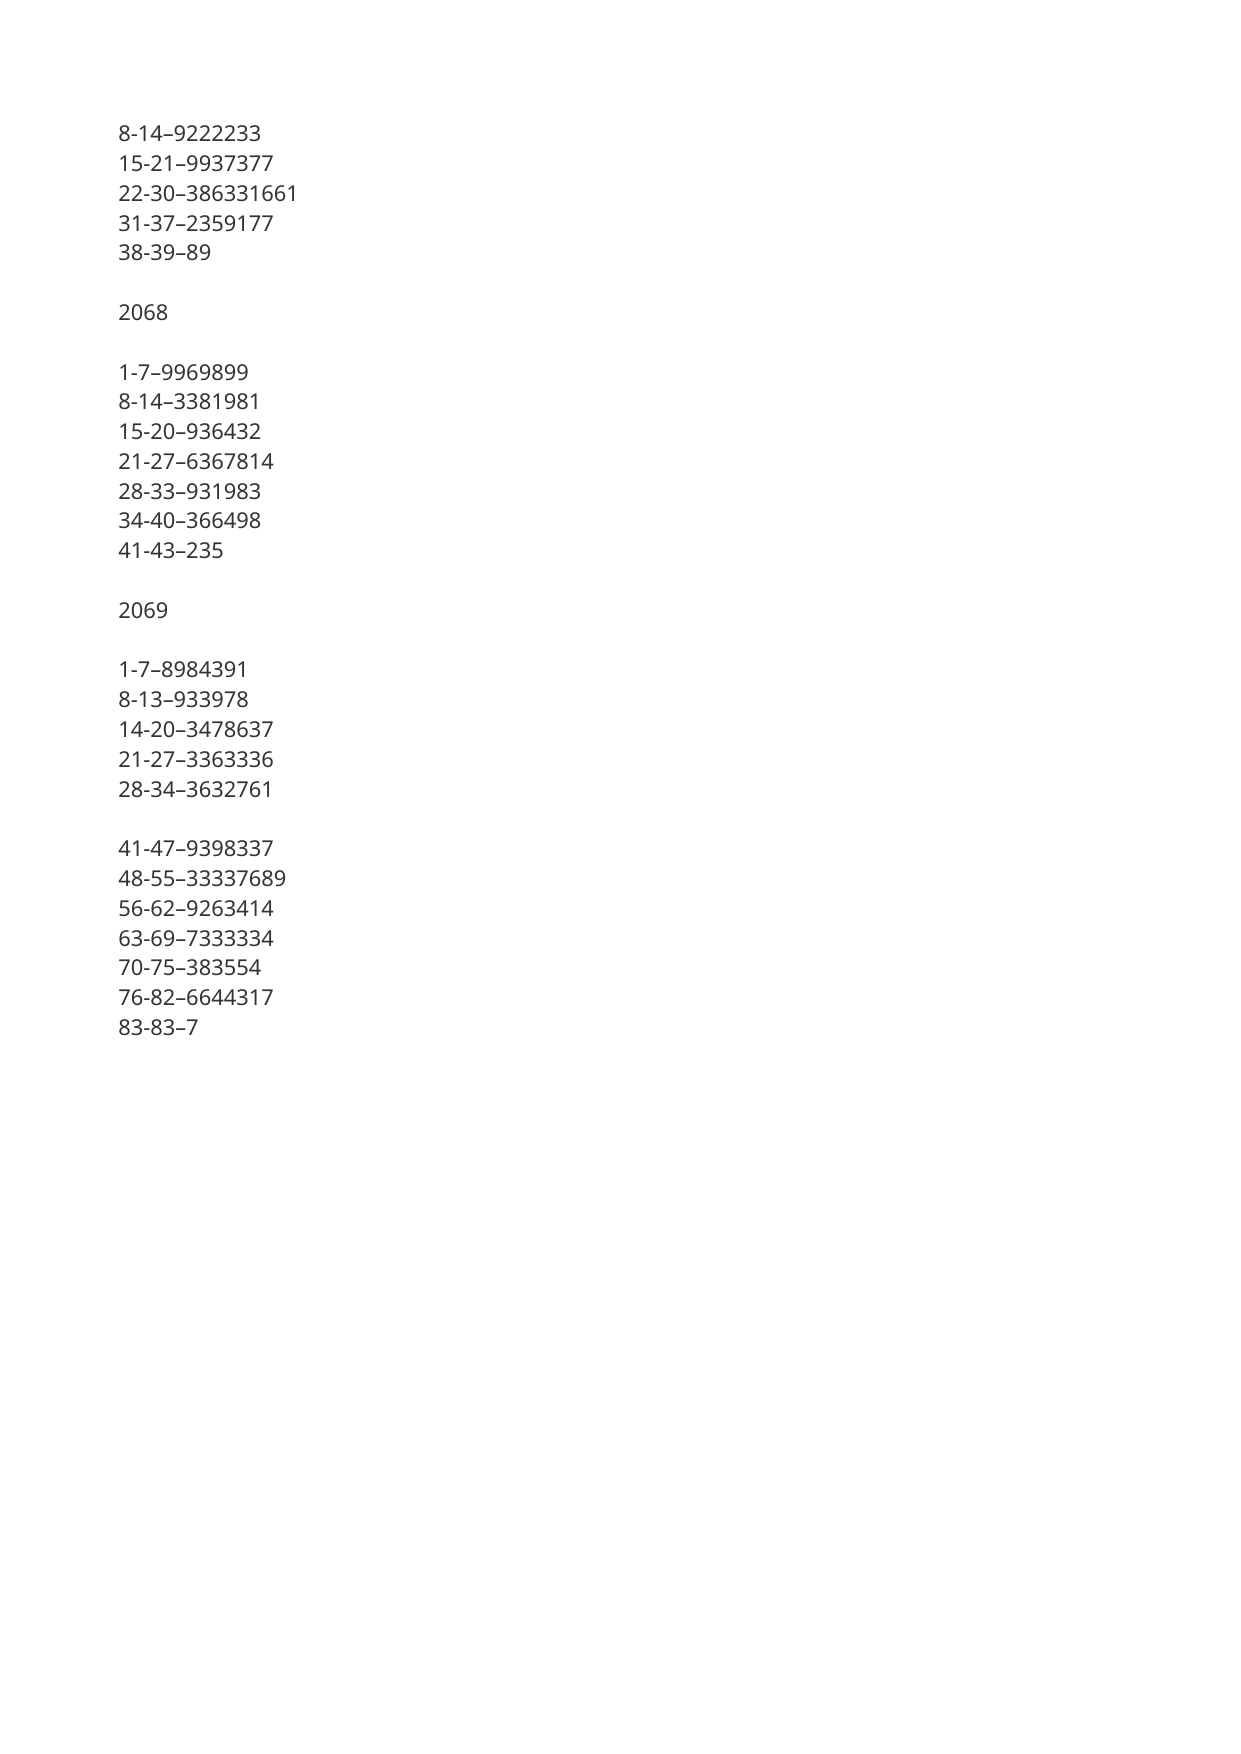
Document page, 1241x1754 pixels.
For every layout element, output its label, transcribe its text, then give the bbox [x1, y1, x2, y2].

text 63-69–7333334 [118, 922, 1122, 952]
text 70-75–383554 [118, 952, 1122, 982]
text 1-7–8984391 [118, 654, 1122, 684]
text 31-37–2359177 [118, 207, 1122, 237]
text 83-83–7 [118, 1012, 1122, 1042]
text 1-7–9969899 [118, 356, 1122, 386]
text 41-47–9398337 [118, 833, 1122, 863]
text 48-55–33337689 [118, 863, 1122, 893]
text 34-40–366498 [118, 505, 1122, 535]
text 21-27–6367814 [118, 446, 1122, 476]
text 8-14–9222233 [118, 118, 1122, 148]
text 56-62–9263414 [118, 893, 1122, 922]
text 8-14–3381981 [118, 386, 1122, 416]
text 2069 [118, 595, 1122, 624]
text 28-34–3632761 [118, 773, 1122, 803]
text 8-13–933978 [118, 684, 1122, 714]
text 38-39–89 [118, 237, 1122, 267]
text 14-20–3478637 [118, 714, 1122, 744]
text 2068 [118, 297, 1122, 327]
text 76-82–6644317 [118, 982, 1122, 1012]
text 15-21–9937377 [118, 148, 1122, 178]
text 41-43–235 [118, 535, 1122, 565]
text 28-33–931983 [118, 476, 1122, 505]
text 22-30–386331661 [118, 178, 1122, 207]
text 15-20–936432 [118, 416, 1122, 446]
text 21-27–3363336 [118, 744, 1122, 773]
